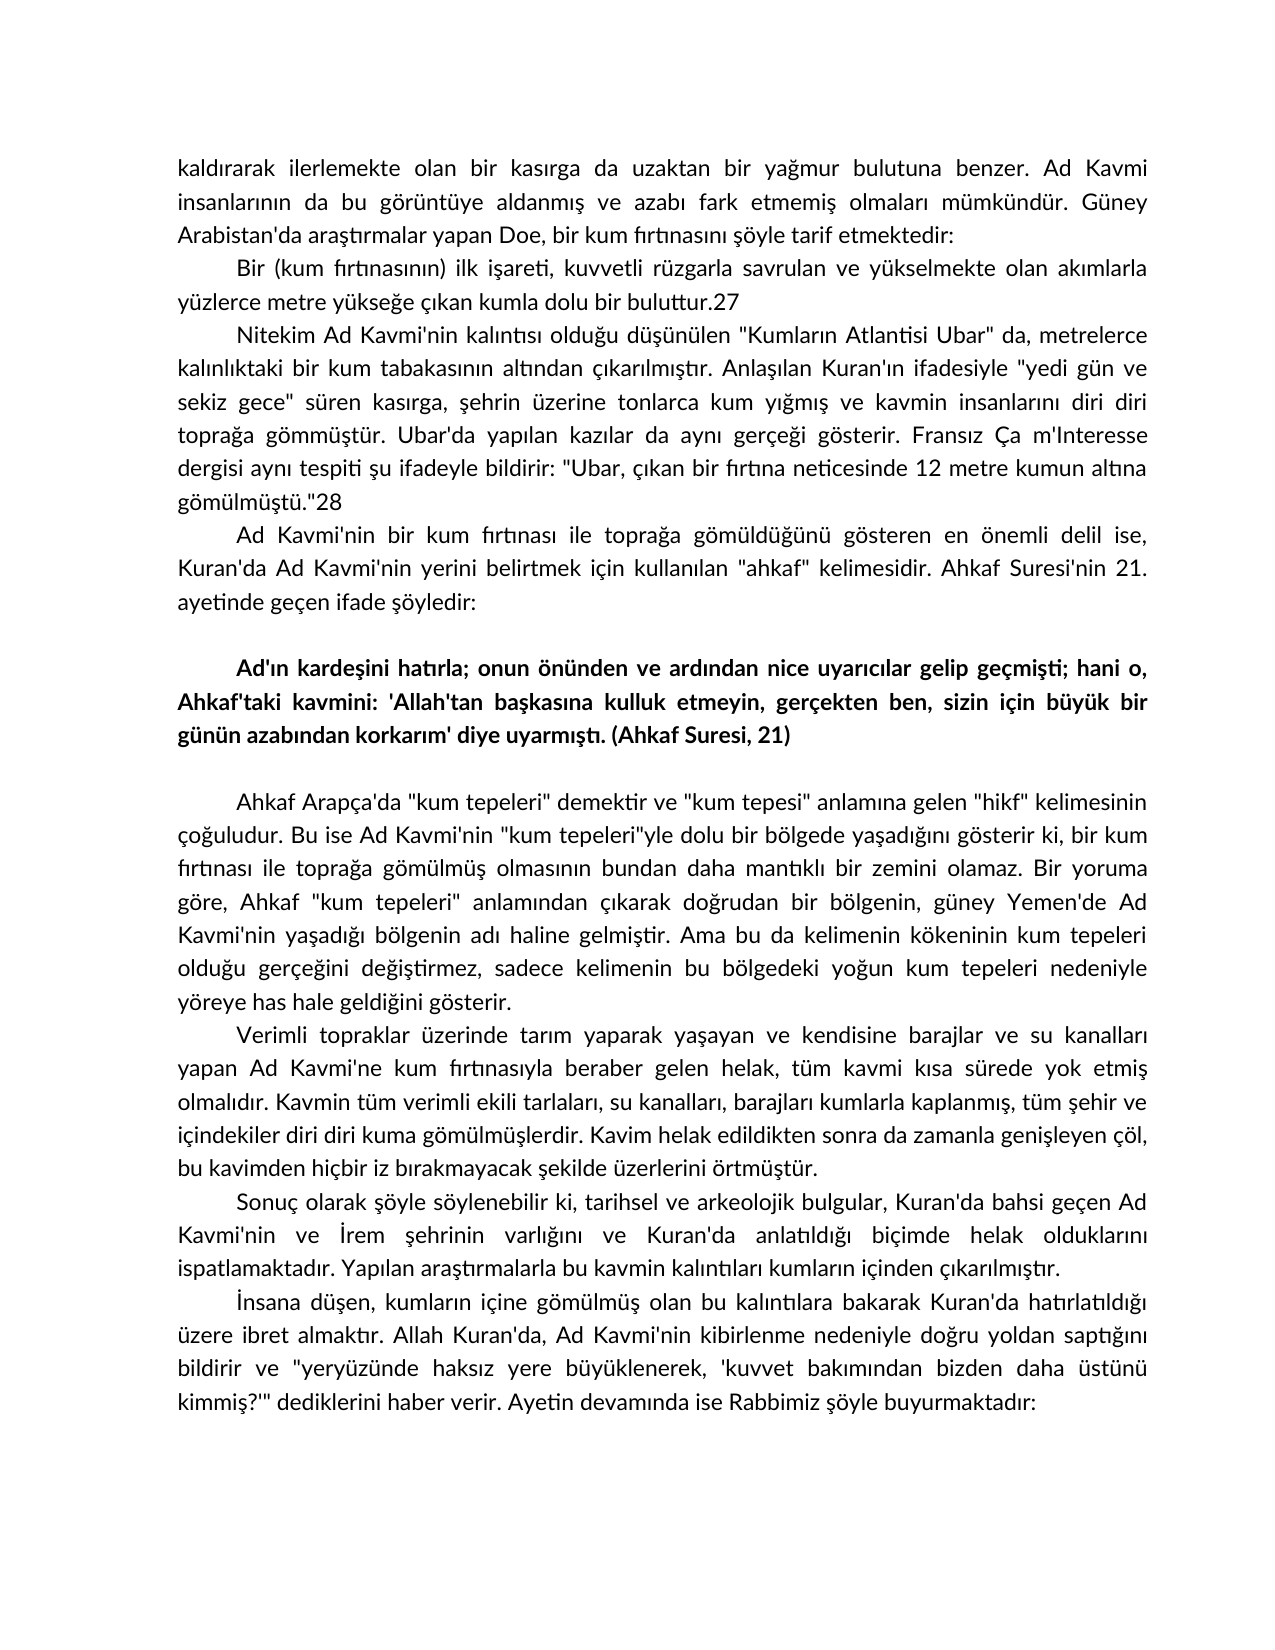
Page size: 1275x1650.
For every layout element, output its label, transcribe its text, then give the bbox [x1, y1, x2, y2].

text Ahkaf Arapça'da "kum tepeleri" demektir ve "kum tepesi" anlamına gelen "hikf" kelimesinin çoğuludur. Bu ise Ad Kavmi'nin "kum tepeleri"yle dolu bir bölgede yaşadığını gösterir ki, bir kum fırtınası ile toprağa gömülmüş olmasının bundan daha mantıklı bir zemini olamaz. Bir yoruma göre, Ahkaf "kum tepeleri" anlamından çıkarak doğrudan bir bölgenin, güney Yemen'de Ad Kavmi'nin yaşadığı bölgenin adı haline gelmiştir. Ama bu da kelimenin kökeninin kum tepeleri olduğu gerçeğini değiştirmez, sadece kelimenin bu bölgedeki yoğun kum tepeleri nedeniyle yöreye has hale geldiğini gösterir. [177, 783, 1149, 1017]
text Ad'ın kardeşini hatırla; onun önünden ve ardından nice uyarıcılar gelip geçmişti; hani o, Ahkaf'taki kavmini: 'Allah'tan başkasına kulluk etmeyin, gerçekten ben, sizin için büyük bir günün azabından korkarım' diye uyarmıştı. (Ahkaf Suresi, 21) [177, 650, 1149, 750]
text Verimli topraklar üzerinde tarım yaparak yaşayan ve kendisine barajlar ve su kanalları yapan Ad Kavmi'ne kum fırtınasıyla beraber gelen helak, tüm kavmi kısa sürede yok etmiş olmalıdır. Kavmin tüm verimli ekili tarlaları, su kanalları, barajları kumlarla kaplanmış, tüm şehir ve içindekiler diri diri kuma gömülmüşlerdir. Kavim helak edildikten sonra da zamanla genişleyen çöl, bu kavimden hiçbir iz bırakmayacak şekilde üzerlerini örtmüştür. [177, 1017, 1149, 1183]
text İnsana düşen, kumların içine gömülmüş olan bu kalıntılara bakarak Kuran'da hatırlatıldığı üzere ibret almaktır. Allah Kuran'da, Ad Kavmi'nin kibirlenme nedeniyle doğru yoldan saptığını bildirir ve "yeryüzünde haksız yere büyüklenerek, 'kuvvet bakımından bizden daha üstünü kimmiş?'" dediklerini haber verir. Ayetin devamında ise Rabbimiz şöyle buyurmaktadır: [177, 1283, 1149, 1417]
text kaldırarak ilerlemekte olan bir kasırga da uzaktan bir yağmur bulutuna benzer. Ad Kavmi insanlarının da bu görüntüye aldanmış ve azabı fark etmemiş olmaları mümkündür. Güney Arabistan'da araştırmalar yapan Doe, bir kum fırtınasını şöyle tarif etmektedir: [177, 150, 1149, 250]
text Ad Kavmi'nin bir kum fırtınası ile toprağa gömüldüğünü gösteren en önemli delil ise, Kuran'da Ad Kavmi'nin yerini belirtmek için kullanılan "ahkaf" kelimesidir. Ahkaf Suresi'nin 21. ayetinde geçen ifade şöyledir: [177, 517, 1149, 617]
text Nitekim Ad Kavmi'nin kalıntısı olduğu düşünülen "Kumların Atlantisi Ubar" da, metrelerce kalınlıktaki bir kum tabakasının altından çıkarılmıştır. Anlaşılan Kuran'ın ifadesiyle "yedi gün ve sekiz gece" süren kasırga, şehrin üzerine tonlarca kum yığmış ve kavmin insanlarını diri diri toprağa gömmüştür. Ubar'da yapılan kazılar da aynı gerçeği gösterir. Fransız Ça m'Interesse dergisi aynı tespiti şu ifadeyle bildirir: "Ubar, çıkan bir fırtına neticesinde 12 metre kumun altına gömülmüştü."28 [177, 317, 1149, 517]
text Sonuç olarak şöyle söylenebilir ki, tarihsel ve arkeolojik bulgular, Kuran'da bahsi geçen Ad Kavmi'nin ve İrem şehrinin varlığını ve Kuran'da anlatıldığı biçimde helak olduklarını ispatlamaktadır. Yapılan araştırmalarla bu kavmin kalıntıları kumların içinden çıkarılmıştır. [177, 1183, 1149, 1283]
text Bir (kum fırtınasının) ilk işareti, kuvvetli rüzgarla savrulan ve yükselmekte olan akımlarla yüzlerce metre yükseğe çıkan kumla dolu bir buluttur.27 [177, 250, 1149, 317]
